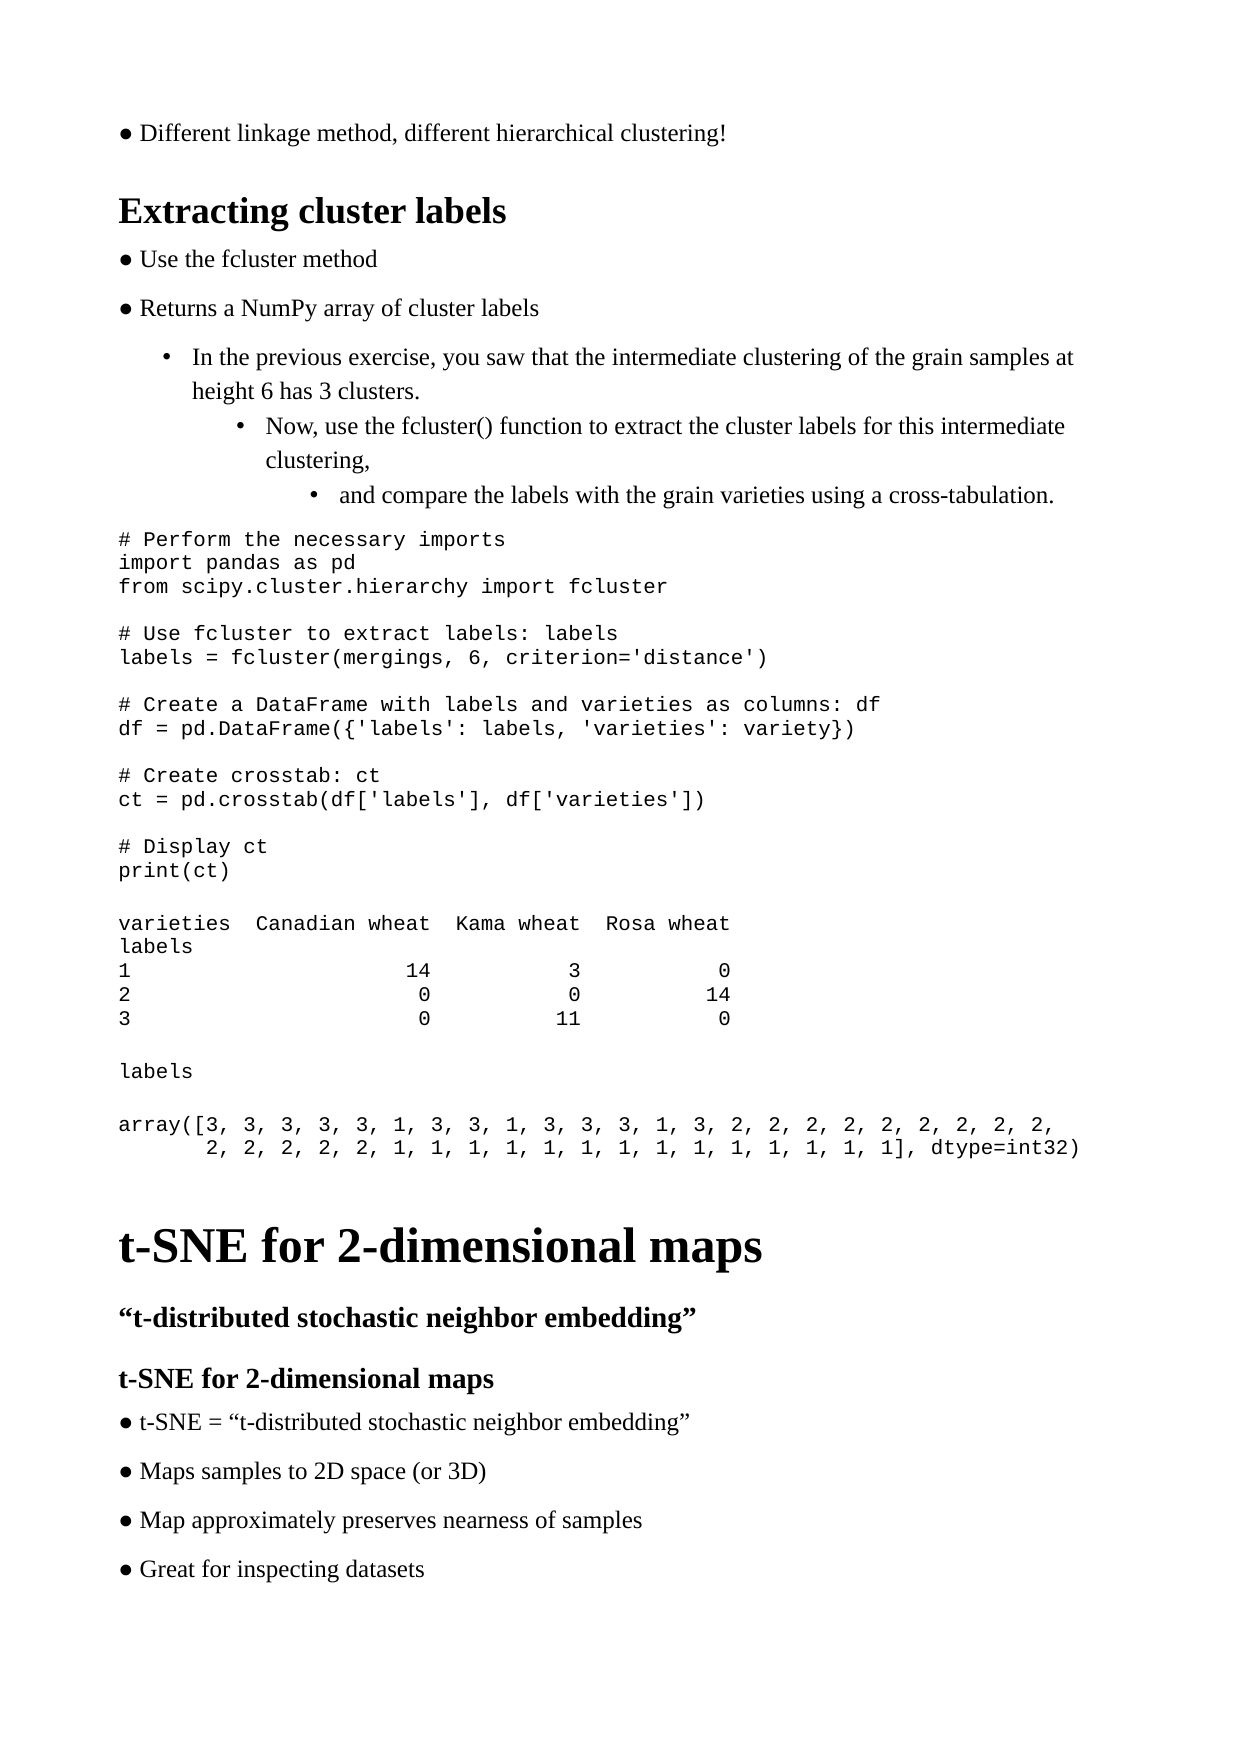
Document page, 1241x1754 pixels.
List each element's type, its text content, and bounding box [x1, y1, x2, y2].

list Now, use the fcluster() function to extract the cluster labels for this intermediate clustering, [236, 411, 1122, 474]
text labels [118, 937, 1122, 960]
text ● Different linkage method, different hierarchical clustering! [118, 118, 1122, 147]
subtitle Extracting cluster labels [118, 188, 1122, 231]
text varieties Canadian wheat Kama wheat Rosa wheat [118, 913, 1122, 937]
list and compare the labels with the grain varieties using a cross-tabulation. [309, 480, 1122, 508]
text 3 0 11 0 [118, 1007, 1122, 1031]
text 2, 2, 2, 2, 2, 1, 1, 1, 1, 1, 1, 1, 1, 1, 1, 1, 1, 1, 1], dtype=int32) [118, 1137, 1122, 1161]
text # Use fcluster to extract labels: labels [118, 623, 1122, 647]
text ● Returns a NumPy array of cluster labels [118, 293, 1122, 321]
text import pandas as pd [118, 552, 1122, 576]
text ● t-SNE = “t-distributed stochastic neighbor embedding” [118, 1407, 1122, 1436]
text labels [118, 1061, 1122, 1084]
subtitle “t-distributed stochastic neighbor embedding” [118, 1300, 1122, 1334]
text 1 14 3 0 [118, 960, 1122, 984]
text 2 0 0 14 [118, 984, 1122, 1007]
text df = pd.DataFrame({'labels': labels, 'varieties': variety}) [118, 718, 1122, 742]
text ct = pd.crosstab(df['labels'], df['varieties']) [118, 789, 1122, 812]
text ● Great for inspecting datasets [118, 1554, 1122, 1583]
text # Perform the necessary imports [118, 529, 1122, 552]
text from scipy.cluster.hierarchy import fcluster [118, 576, 1122, 600]
text array([3, 3, 3, 3, 3, 1, 3, 3, 1, 3, 3, 3, 1, 3, 2, 2, 2, 2, 2, 2, 2, 2, 2, [118, 1114, 1122, 1137]
text labels = fcluster(mergings, 6, criterion='distance') [118, 647, 1122, 671]
text ● Map approximately preserves nearness of samples [118, 1505, 1122, 1534]
text print(ct) [118, 860, 1122, 883]
subtitle t-SNE for 2-dimensional maps [118, 1216, 1122, 1273]
list In the previous exercise, you saw that the intermediate clustering of the grain samples at height 6 has 3 clusters. [162, 342, 1122, 405]
text # Display ct [118, 836, 1122, 860]
text ● Use the fcluster method [118, 244, 1122, 272]
text # Create a DataFrame with labels and varieties as columns: df [118, 694, 1122, 718]
text # Create crosstab: ct [118, 765, 1122, 789]
text ● Maps samples to 2D space (or 3D) [118, 1456, 1122, 1484]
subtitle t-SNE for 2-dimensional maps [118, 1361, 1122, 1394]
